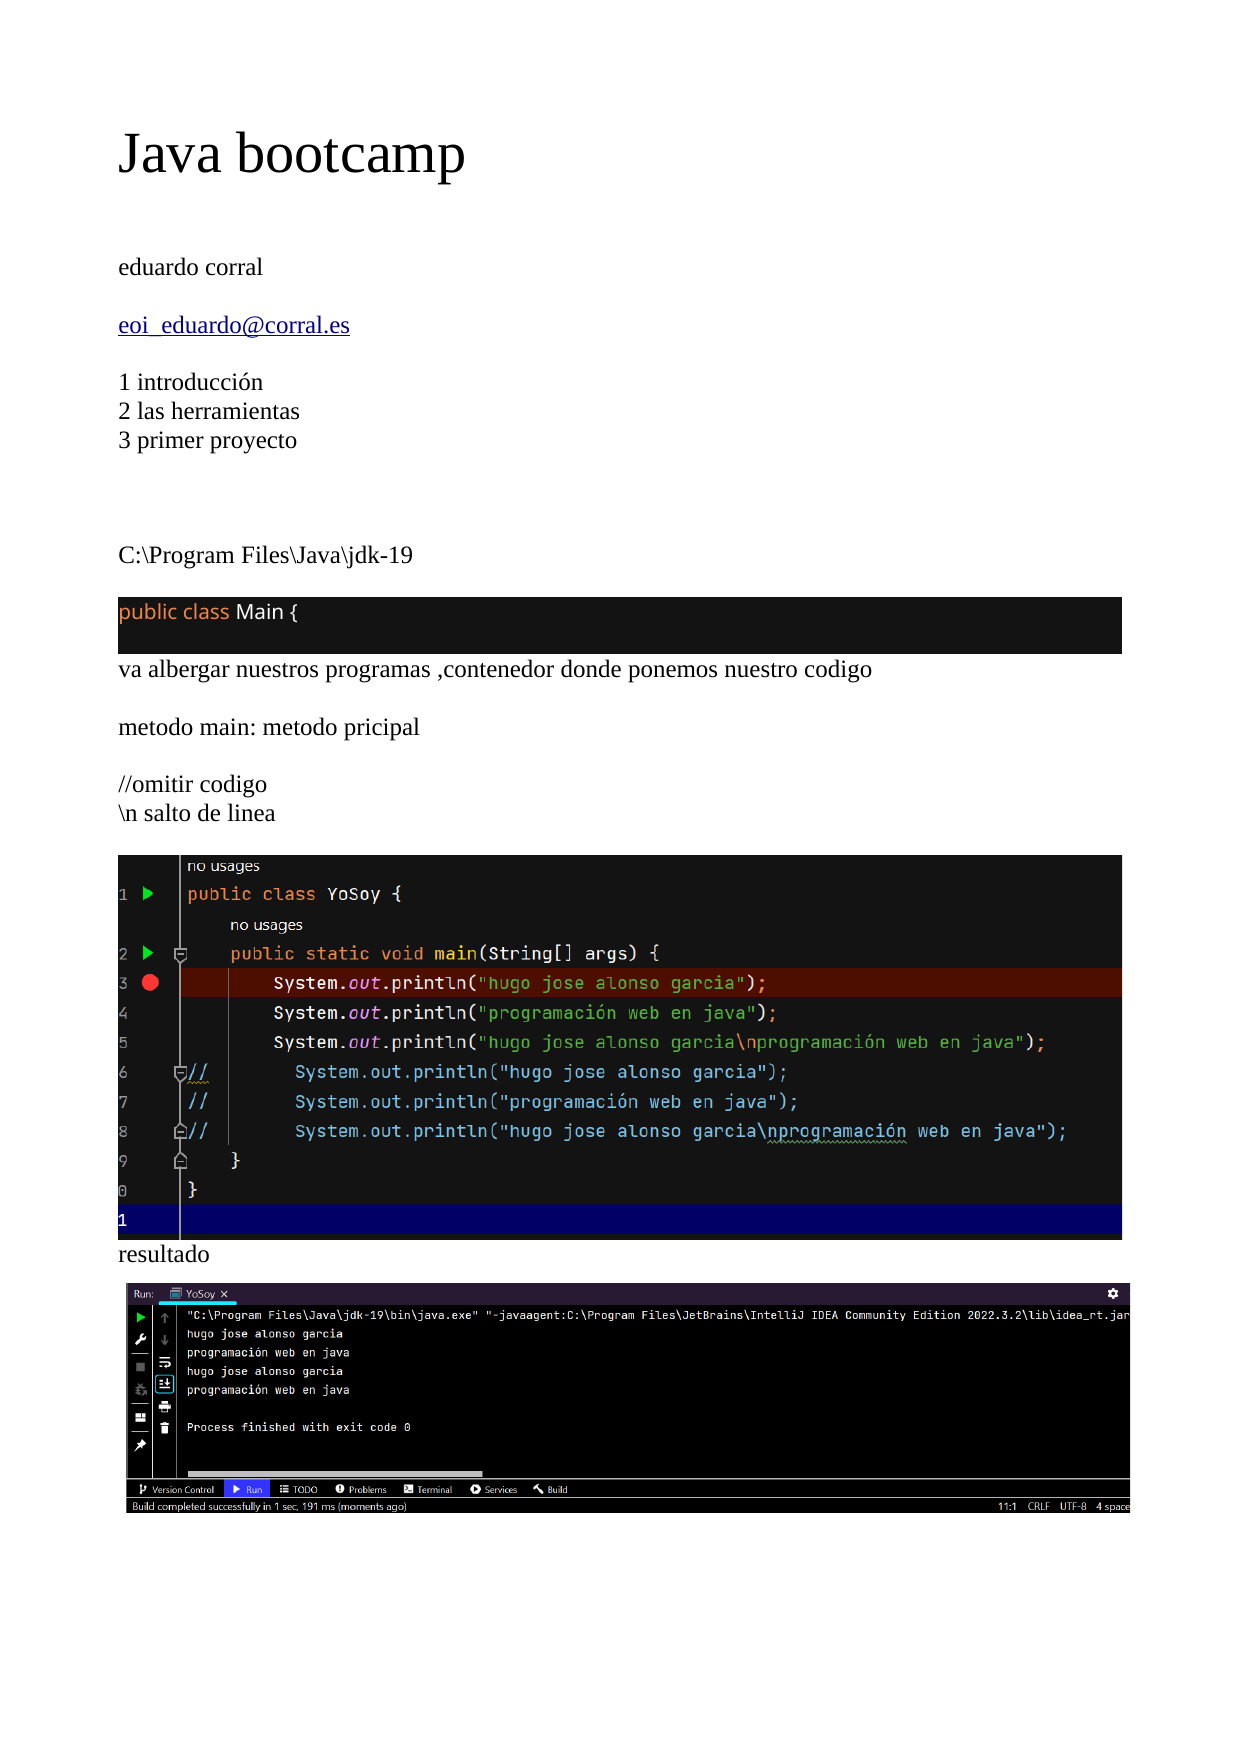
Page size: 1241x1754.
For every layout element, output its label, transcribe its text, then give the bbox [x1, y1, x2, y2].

text metodo main: metodo pricipal [118, 712, 1122, 741]
text public class Main { [118, 597, 1122, 654]
text 1 introducción [118, 367, 1122, 396]
text Java bootcamp [118, 118, 1122, 185]
text //omitir codigo [118, 769, 1122, 798]
text \n salto de linea [118, 798, 1122, 827]
picture [126, 1283, 1131, 1513]
text resultado [118, 1240, 1122, 1268]
text C:\Program Files\Java\jdk-19 [118, 540, 1122, 568]
text eoi_eduardo@corral.es [118, 310, 1122, 338]
text eduardo corral [118, 252, 1122, 281]
text 2 las herramientas [118, 396, 1122, 425]
text 3 primer proyecto [118, 425, 1122, 453]
text va albergar nuestros programas ,contenedor donde ponemos nuestro codigo [118, 654, 1122, 683]
picture [118, 855, 1123, 1240]
